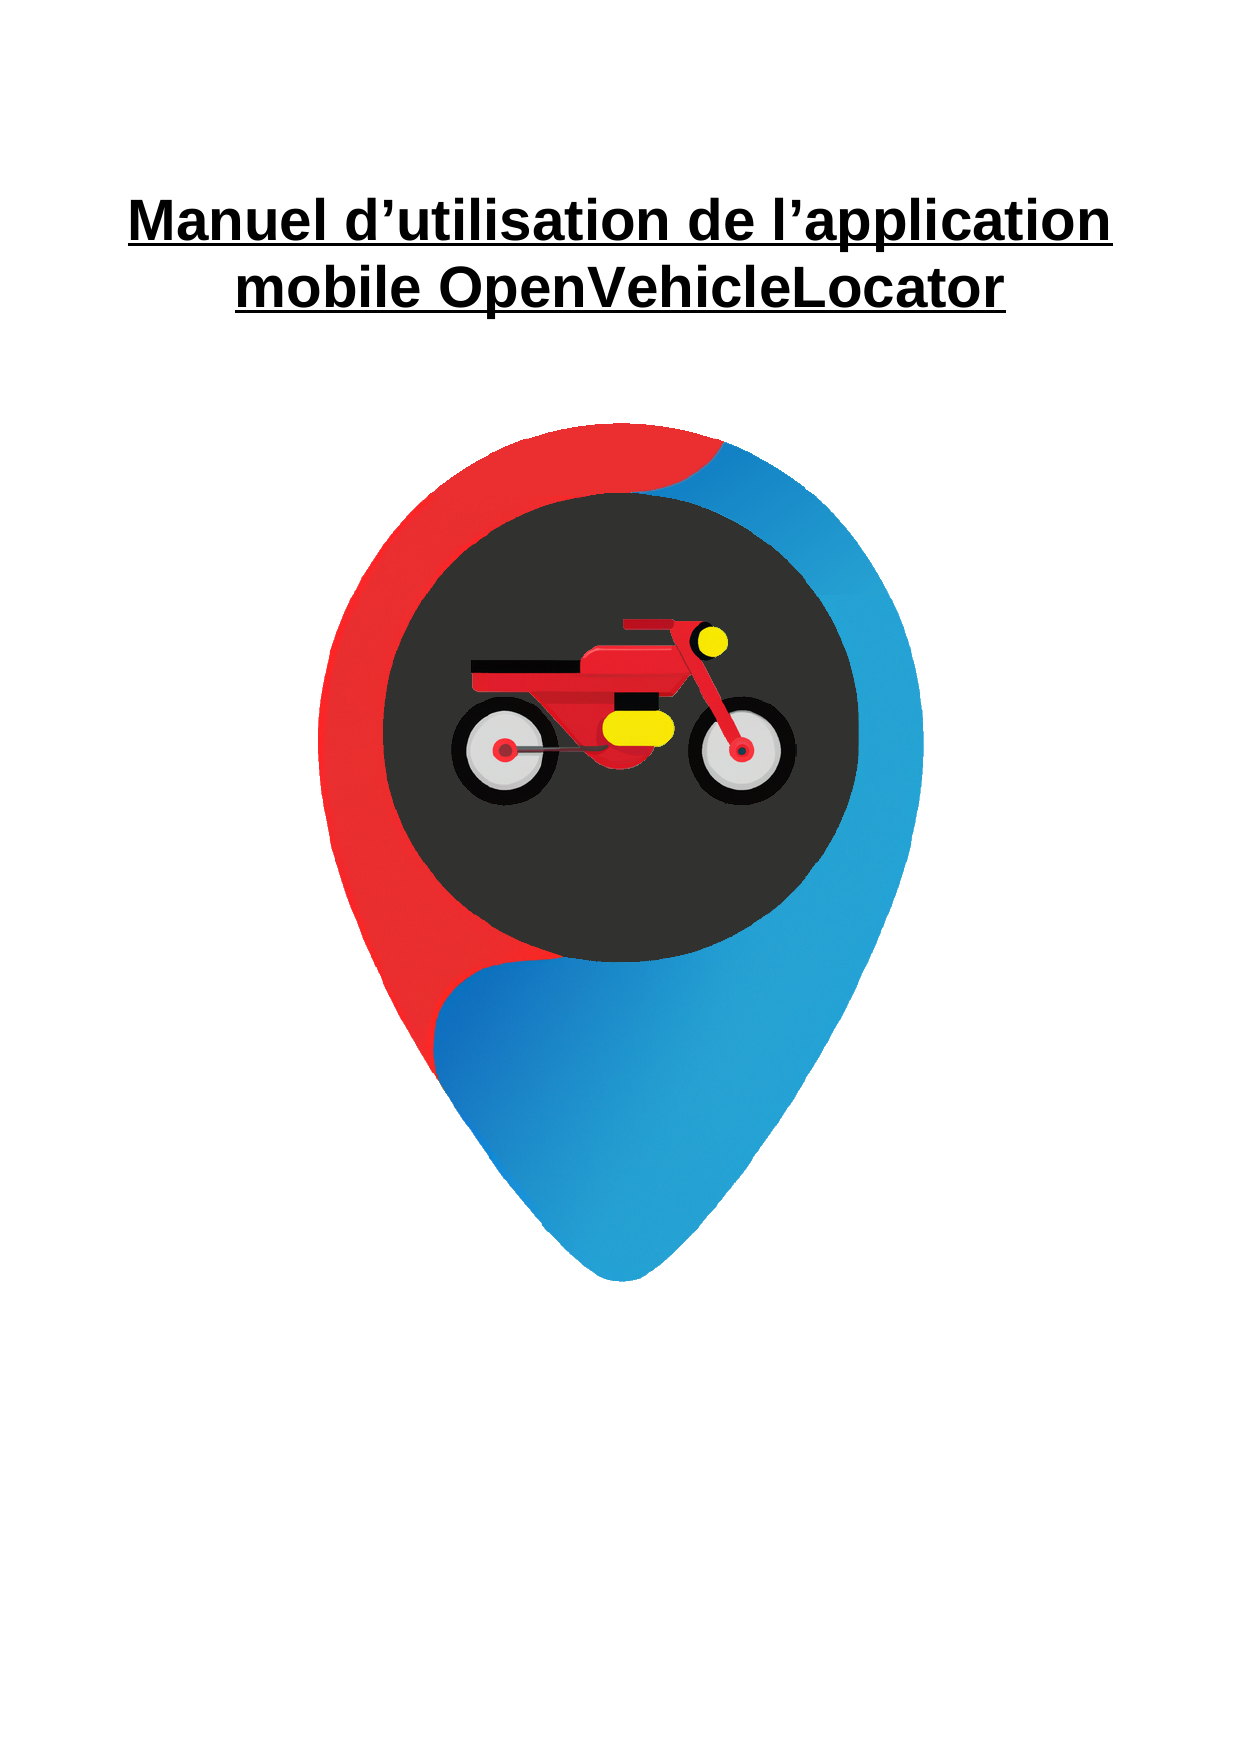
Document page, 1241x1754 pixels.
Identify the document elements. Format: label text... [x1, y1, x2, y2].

picture [118, 386, 1123, 1391]
text Manuel d’utilisation de l’application mobile OpenVehicleLocator [118, 185, 1122, 319]
